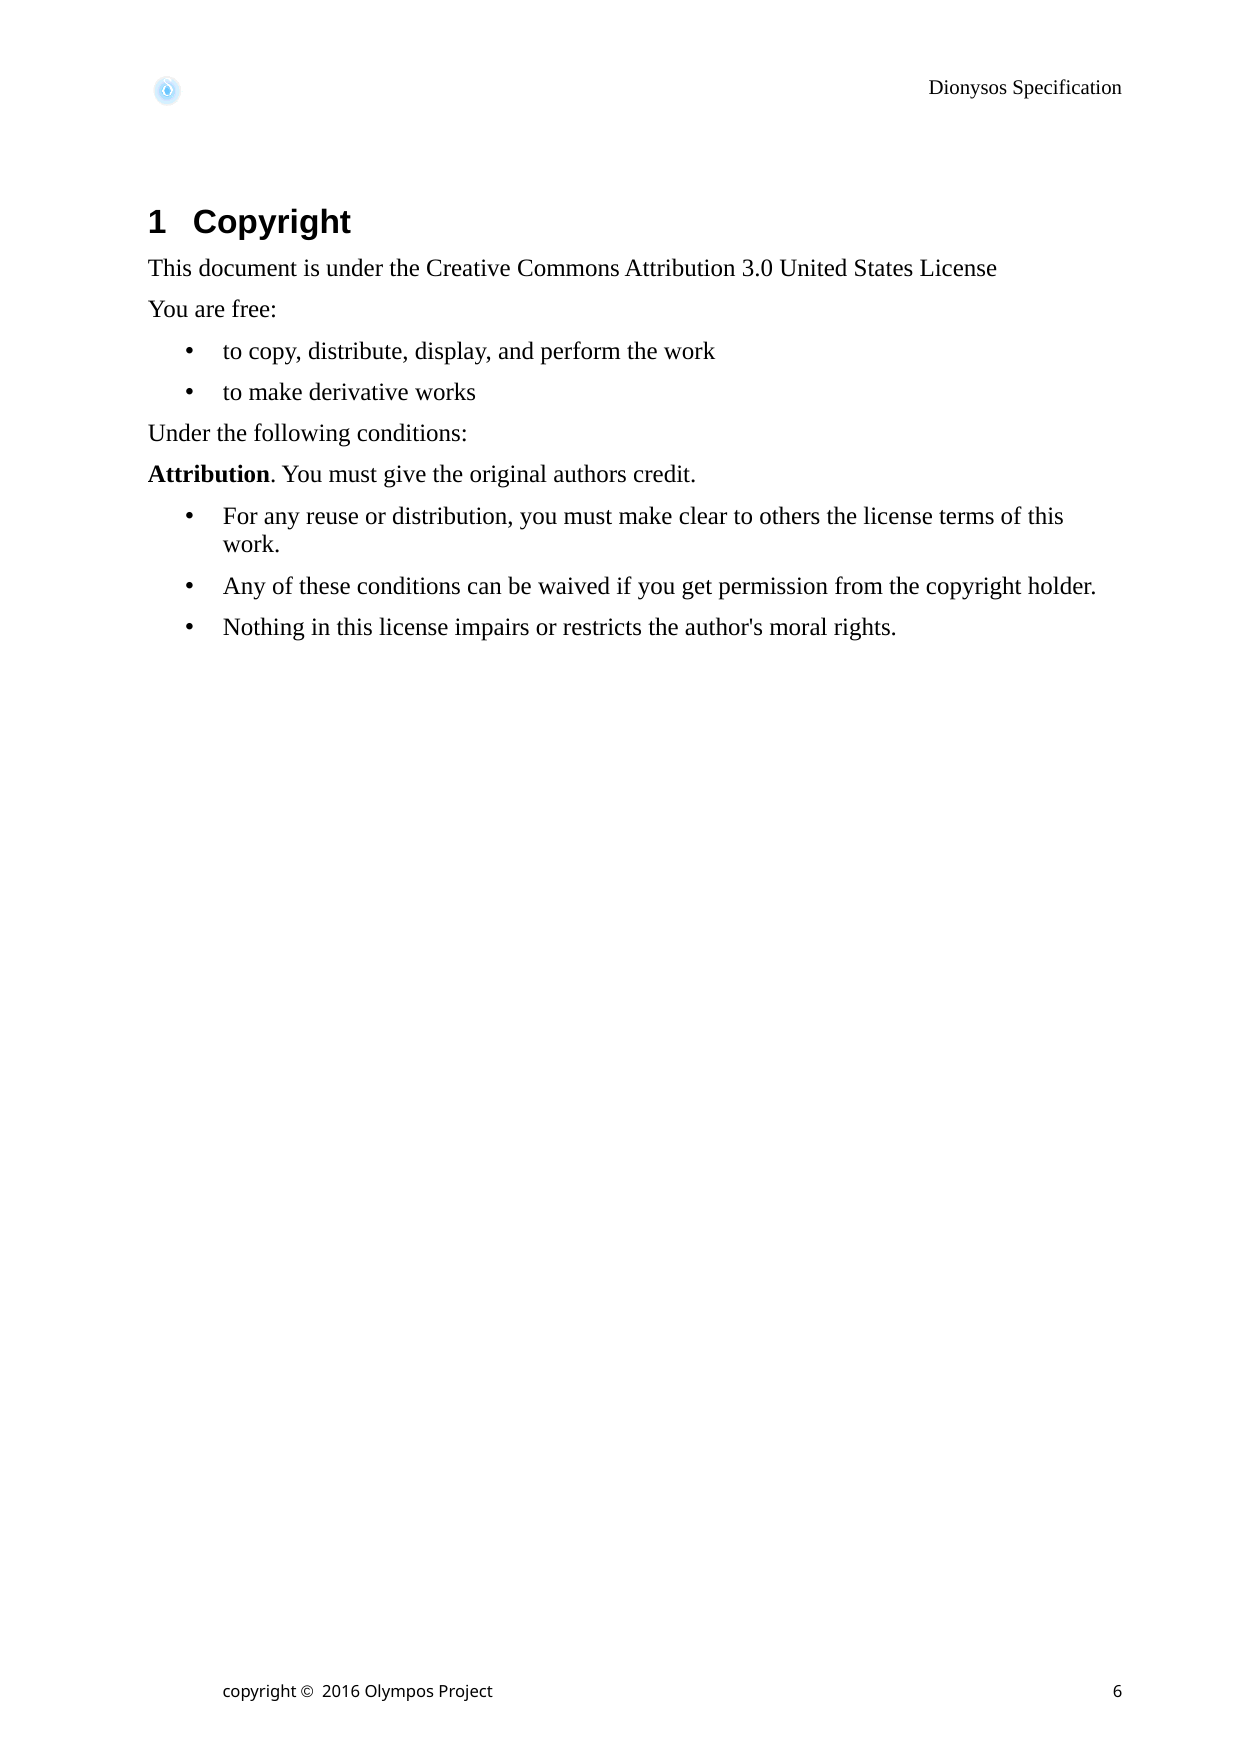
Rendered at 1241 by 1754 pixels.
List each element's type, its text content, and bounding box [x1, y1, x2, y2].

list to make derivative works [185, 377, 1122, 406]
text This document is under the Creative Commons Attribution 3.0 United States License [148, 253, 1122, 282]
list For any reuse or distribution, you must make clear to others the license terms of this work. [185, 501, 1122, 558]
text Attribution. You must give the original authors credit. [148, 459, 1122, 488]
text You are free: [148, 294, 1122, 323]
text Under the following conditions: [148, 418, 1122, 447]
subtitle Copyright [148, 202, 1122, 241]
list Nothing in this license impairs or restricts the author's moral rights. [185, 612, 1122, 641]
list to copy, distribute, display, and perform the work [185, 336, 1122, 364]
list Any of these conditions can be waived if you get permission from the copyright holder. [185, 571, 1122, 599]
picture [152, 75, 184, 106]
